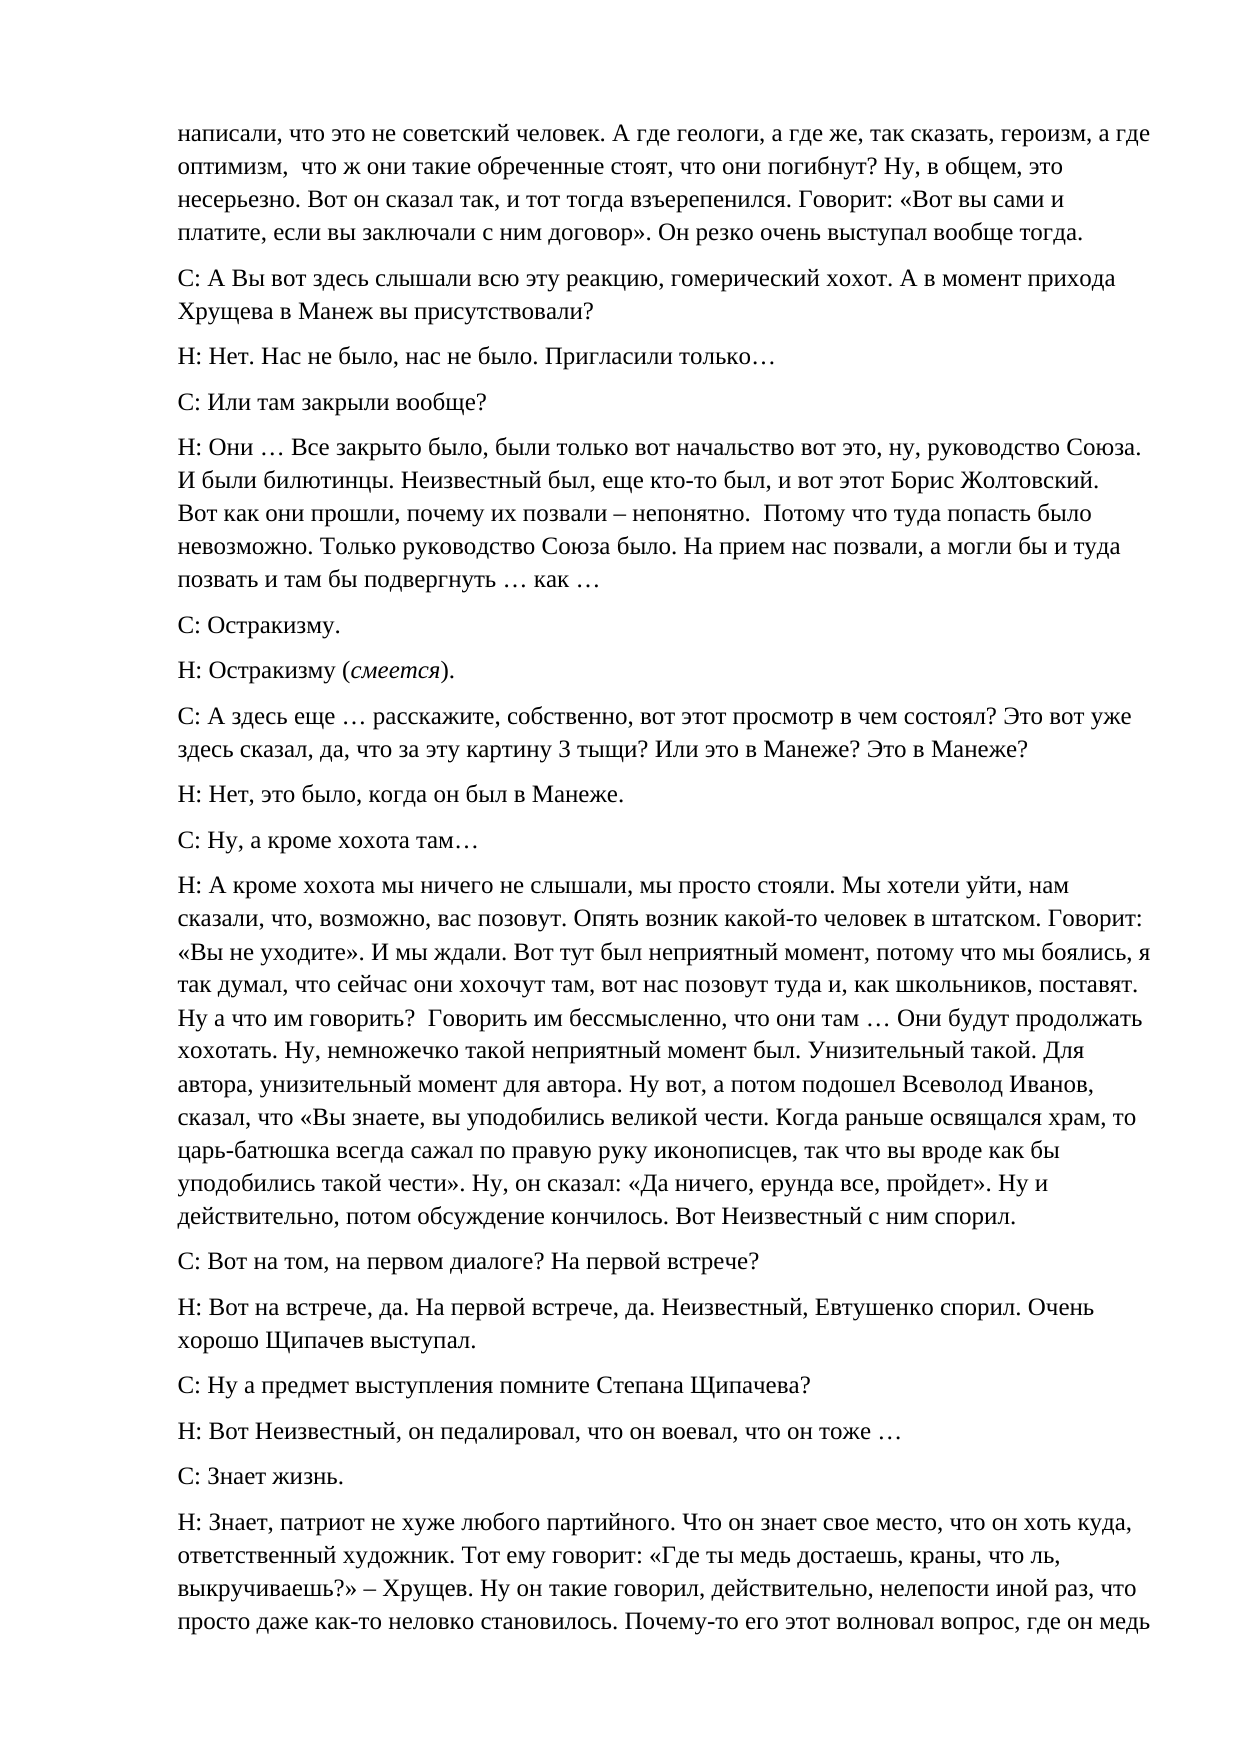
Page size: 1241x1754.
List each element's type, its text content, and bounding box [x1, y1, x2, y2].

text С: А здесь еще … расскажите, собственно, вот этот просмотр в чем состоял? Это вот уже здесь сказал, да, что за эту картину 3 тыщи? Или это в Манеже? Это в Манеже? [177, 701, 1152, 763]
text С: Знает жизнь. [177, 1461, 1152, 1490]
text написали, что это не советский человек. А где геологи, а где же, так сказать, героизм, а где оптимизм, что ж они такие обреченные стоят, что они погибнут? Ну, в общем, это несерьезно. Вот он сказал так, и тот тогда взъерепенился. Говорит: «Вот вы сами и платите, если вы заключали с ним договор». Он резко очень выступал вообще тогда. [177, 118, 1152, 246]
text Н: Остракизму (смеется). [177, 655, 1152, 684]
text Н: Они … Все закрыто было, были только вот начальство вот это, ну, руководство Союза. И были билютинцы. Неизвестный был, еще кто-то был, и вот этот Борис Жолтовский. Вот как они прошли, почему их позвали – непонятно. Потому что туда попасть было невозможно. Только руководство Союза было. На прием нас позвали, а могли бы и туда позвать и там бы подвергнуть … как … [177, 432, 1152, 593]
text С: Ну а предмет выступления помните Степана Щипачева? [177, 1370, 1152, 1399]
text Н: А кроме хохота мы ничего не слышали, мы просто стояли. Мы хотели уйти, нам сказали, что, возможно, вас позовут. Опять возник какой-то человек в штатском. Говорит: «Вы не уходите». И мы ждали. Вот тут был неприятный момент, потому что мы боялись, я так думал, что сейчас они хохочут там, вот нас позовут туда и, как школьников, поставят. Ну а что им говорить? Говорить им бессмысленно, что они там … Они будут продолжать хохотать. Ну, немножечко такой неприятный момент был. Унизительный такой. Для автора, унизительный момент для автора. Ну вот, а потом подошел Всеволод Иванов, сказал, что «Вы знаете, вы уподобились великой чести. Когда раньше освящался храм, то царь-батюшка всегда сажал по правую руку иконописцев, так что вы вроде как бы уподобились такой чести». Ну, он сказал: «Да ничего, ерунда все, пройдет». Ну и действительно, потом обсуждение кончилось. Вот Неизвестный с ним спорил. [177, 871, 1152, 1229]
text Н: Вот Неизвестный, он педалировал, что он воевал, что он тоже … [177, 1416, 1152, 1444]
text Н: Нет, это было, когда он был в Манеже. [177, 779, 1152, 808]
text Н: Нет. Нас не было, нас не было. Пригласили только… [177, 341, 1152, 370]
text С: Ну, а кроме хохота там… [177, 825, 1152, 854]
text Н: Вот на встрече, да. На первой встрече, да. Неизвестный, Евтушенко спорил. Очень хорошо Щипачев выступал. [177, 1292, 1152, 1353]
text С: Остракизму. [177, 610, 1152, 639]
text Н: Знает, патриот не хуже любого партийного. Что он знает свое место, что он хоть куда, ответственный художник. Тот ему говорит: «Где ты медь достаешь, краны, что ль, выкручиваешь?» – Хрущев. Ну он такие говорил, действительно, нелепости иной раз, что просто даже как-то неловко становилось. Почему-то его этот волновал вопрос, где он медь [177, 1507, 1152, 1635]
text С: Вот на том, на первом диалоге? На первой встрече? [177, 1246, 1152, 1275]
text С: Или там закрыли вообще? [177, 387, 1152, 416]
text С: А Вы вот здесь слышали всю эту реакцию, гомерический хохот. А в момент прихода Хрущева в Манеж вы присутствовали? [177, 263, 1152, 324]
